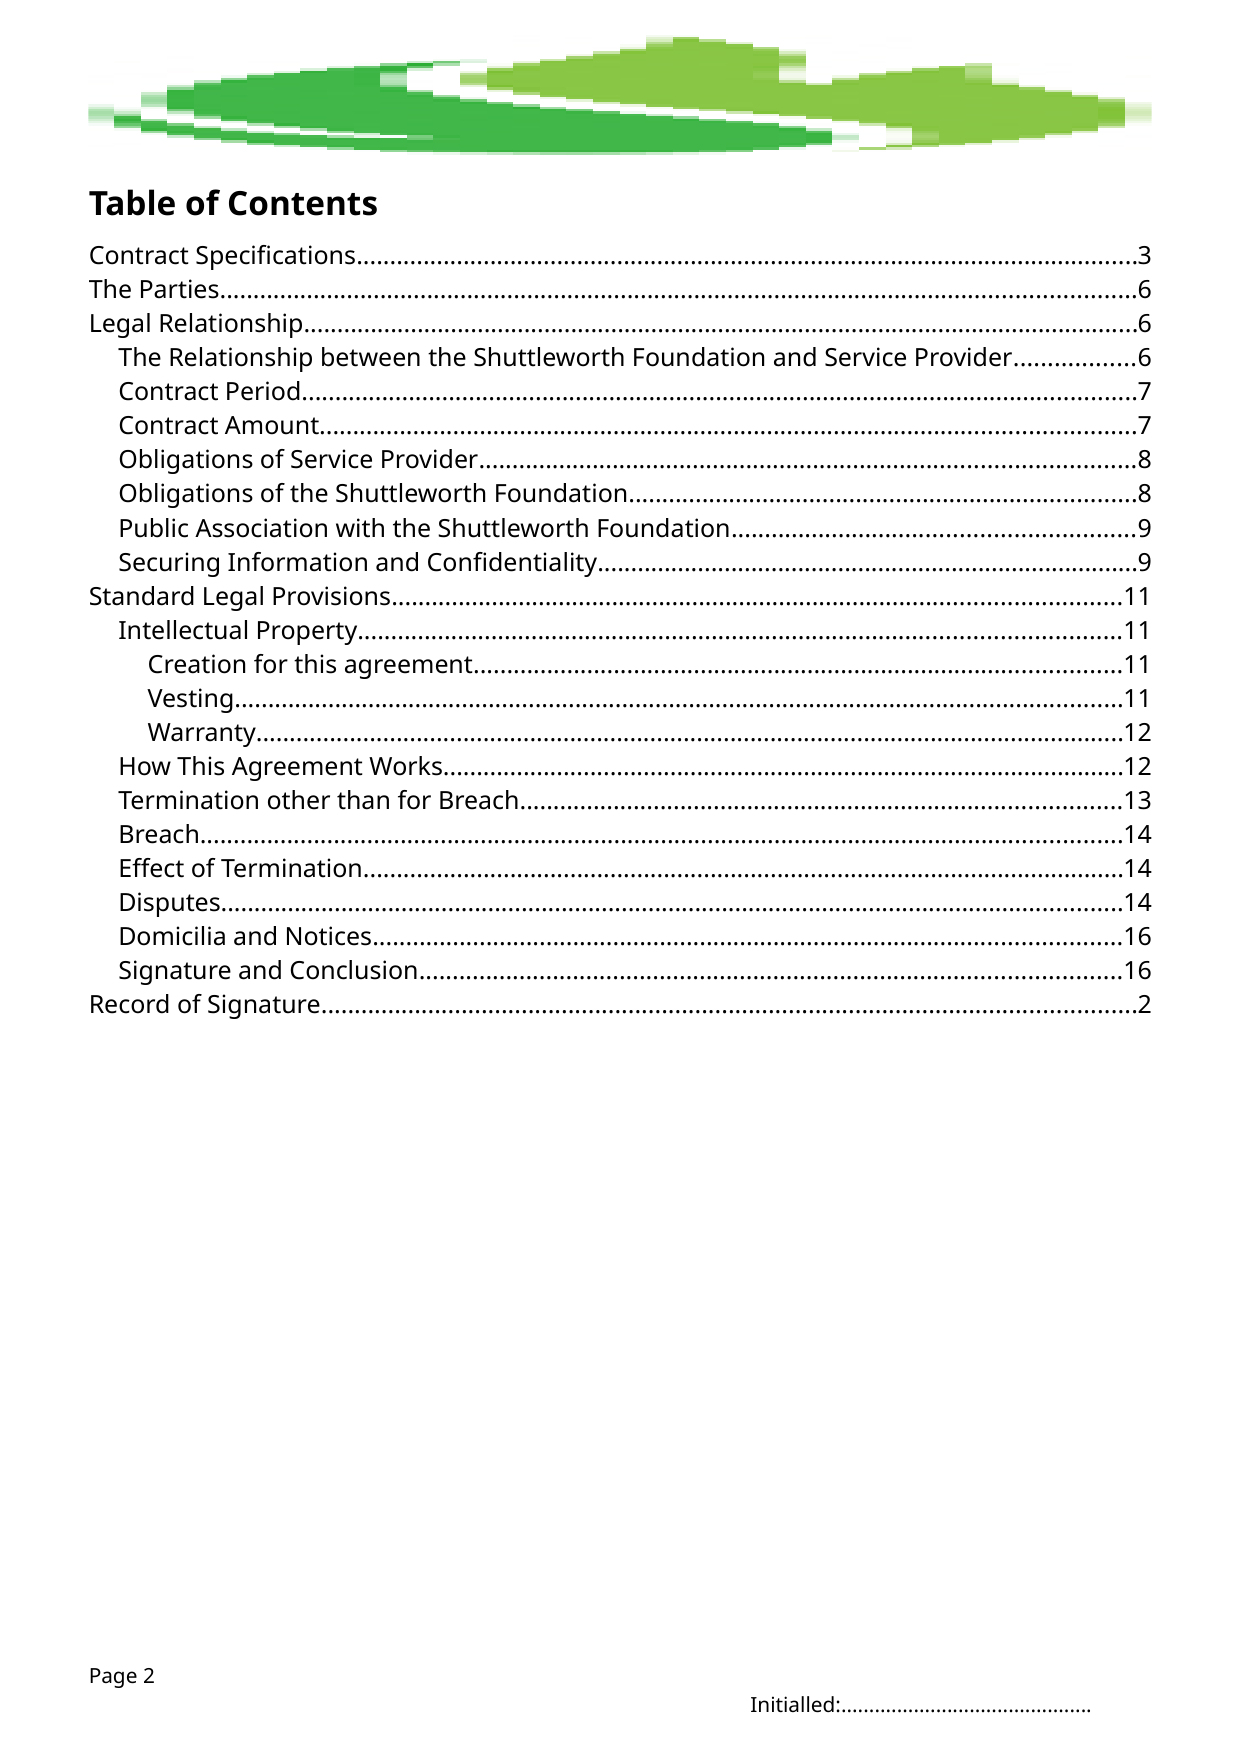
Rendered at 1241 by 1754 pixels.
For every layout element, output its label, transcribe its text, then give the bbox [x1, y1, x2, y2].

text Obligations of Service Provider 8 [118, 442, 1152, 476]
text Effect of Termination 14 [118, 851, 1152, 885]
text Contract Amount 7 [118, 408, 1152, 442]
text Intellectual Property 11 [118, 612, 1152, 646]
text Record of Signature 2 [88, 987, 1152, 1021]
text How This Agreement Works 12 [118, 749, 1152, 783]
text The Parties 6 [88, 272, 1152, 306]
text Signature and Conclusion 16 [118, 953, 1152, 987]
text Termination other than for Breach 13 [118, 783, 1152, 817]
text Legal Relationship 6 [88, 306, 1152, 340]
text Warranty 12 [147, 714, 1152, 749]
text Breach 14 [118, 817, 1152, 851]
text Vesting 11 [147, 681, 1152, 714]
text Securing Information and Confidentiality 9 [118, 544, 1152, 578]
text Creation for this agreement 11 [147, 646, 1152, 681]
text Public Association with the Shuttleworth Foundation 9 [118, 510, 1152, 544]
text Contract Period 7 [118, 374, 1152, 408]
text The Relationship between the Shuttleworth Foundation and Service Provider 6 [118, 340, 1152, 374]
text Standard Legal Provisions 11 [88, 578, 1152, 612]
text Domicilia and Notices 16 [118, 919, 1152, 953]
text Contract Specifications 3 [88, 238, 1152, 272]
text Obligations of the Shuttleworth Foundation 8 [118, 476, 1152, 510]
picture [88, 35, 1152, 155]
subtitle Table of Contents [88, 180, 1152, 225]
text Disputes 14 [118, 885, 1152, 919]
